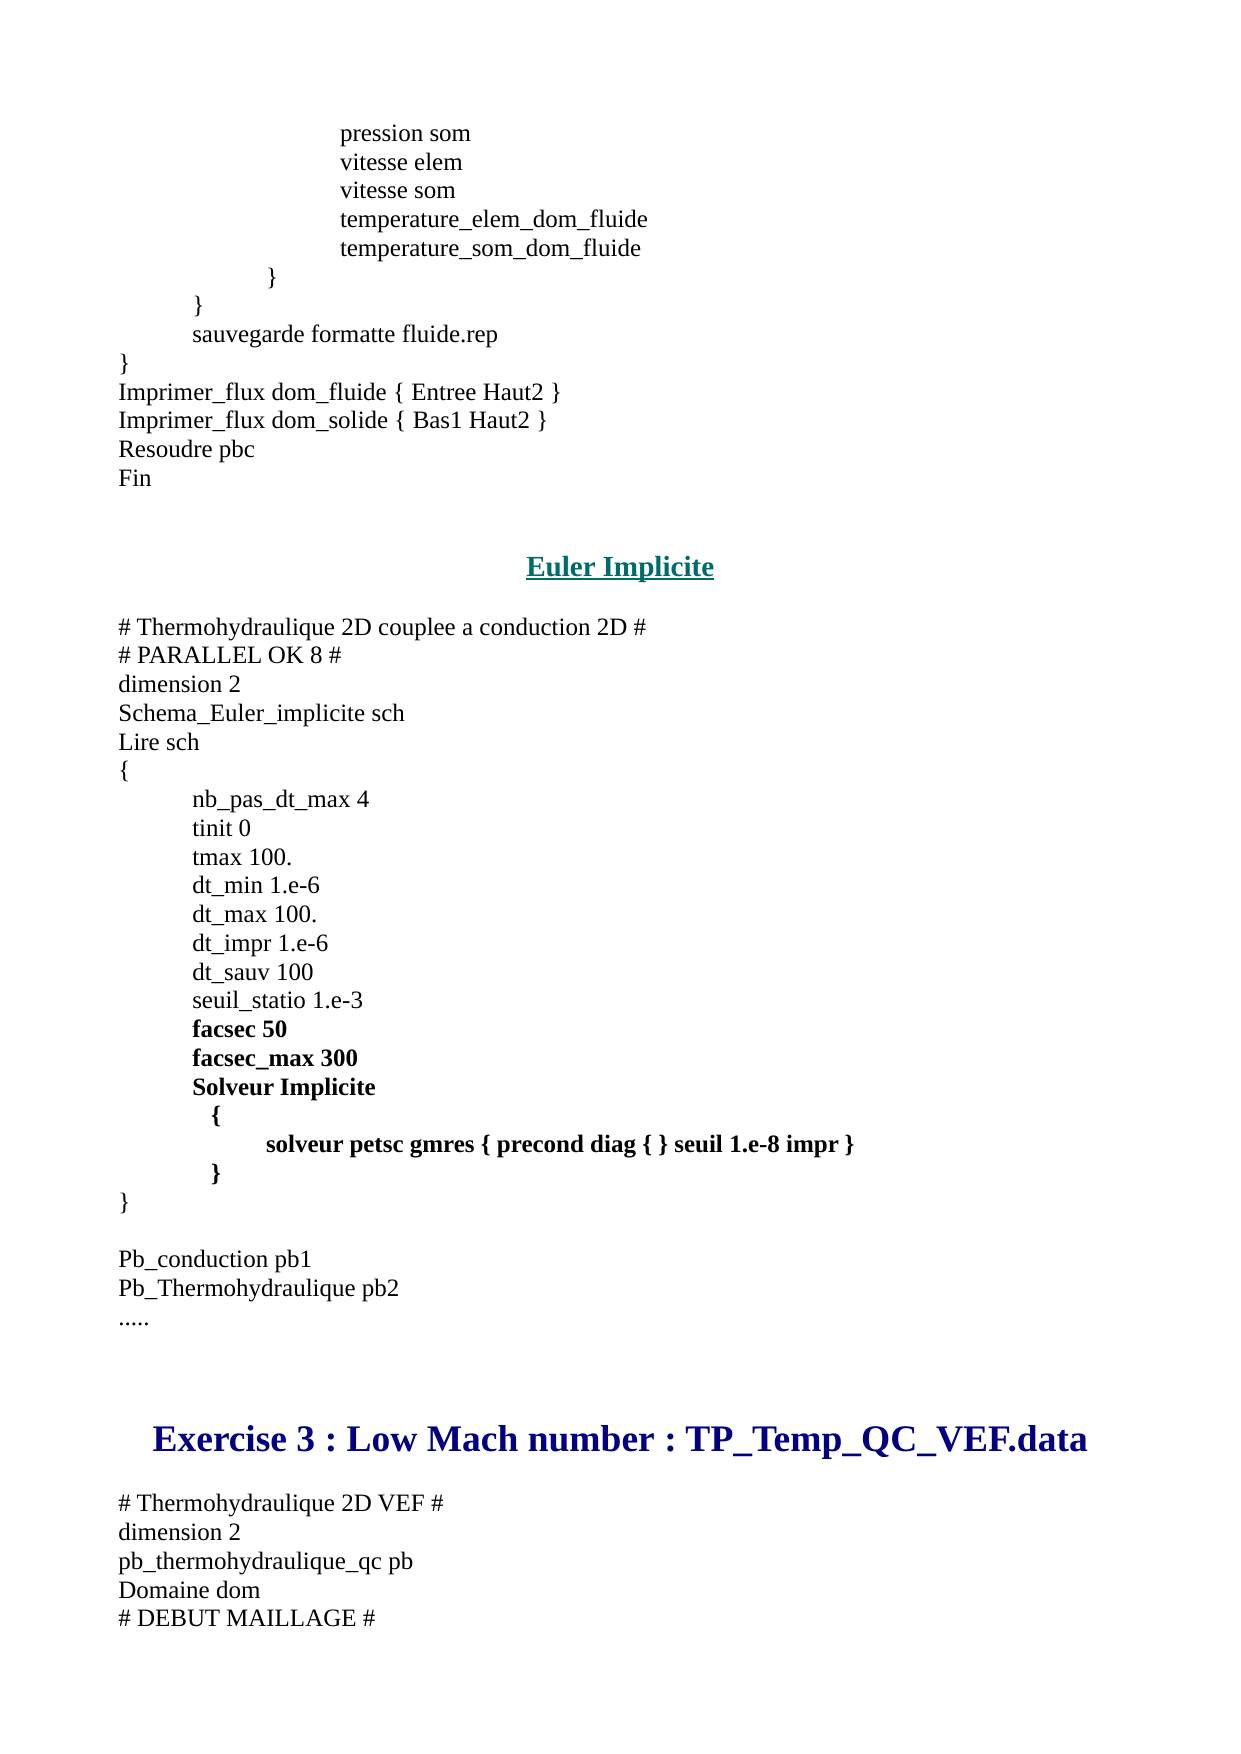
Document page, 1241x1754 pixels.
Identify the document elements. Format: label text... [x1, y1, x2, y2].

text } [118, 291, 1122, 319]
text Resoudre pbc [118, 434, 1122, 463]
text } [118, 1187, 1122, 1215]
text Solveur Implicite [118, 1072, 1122, 1100]
text Pb_conduction pb1 [118, 1244, 1122, 1273]
text Pb_Thermohydraulique pb2 [118, 1273, 1122, 1302]
text Euler Implicite [118, 549, 1122, 583]
text vitesse elem [118, 147, 1122, 176]
text ..... [118, 1302, 1122, 1330]
text seuil_statio 1.e-3 [118, 985, 1122, 1014]
text # Thermohydraulique 2D VEF # [118, 1488, 1122, 1517]
text { [118, 755, 1122, 784]
text # Thermohydraulique 2D couplee a conduction 2D # [118, 612, 1122, 640]
text Imprimer_flux dom_solide { Bas1 Haut2 } [118, 406, 1122, 434]
text } [118, 348, 1122, 377]
text Schema_Euler_implicite sch [118, 698, 1122, 727]
text tinit 0 [118, 813, 1122, 842]
text vitesse som [118, 176, 1122, 204]
text solveur petsc gmres { precond diag { } seuil 1.e-8 impr } [118, 1129, 1122, 1158]
text dt_sauv 100 [118, 957, 1122, 985]
text sauvegarde formatte fluide.rep [118, 319, 1122, 348]
text tmax 100. [118, 842, 1122, 870]
text } [118, 262, 1122, 291]
text dt_impr 1.e-6 [118, 928, 1122, 957]
text } [118, 1158, 1122, 1187]
text facsec 50 [118, 1014, 1122, 1043]
text Domaine dom [118, 1575, 1122, 1603]
text pression som [118, 118, 1122, 147]
text Imprimer_flux dom_fluide { Entree Haut2 } [118, 377, 1122, 406]
text Lire sch [118, 727, 1122, 755]
text temperature_elem_dom_fluide [118, 204, 1122, 233]
text dt_max 100. [118, 899, 1122, 928]
text dimension 2 [118, 669, 1122, 698]
text dimension 2 [118, 1517, 1122, 1546]
text nb_pas_dt_max 4 [118, 784, 1122, 813]
text Exercise 3 : Low Mach number : TP_Temp_QC_VEF.data [118, 1417, 1122, 1460]
text # DEBUT MAILLAGE # [118, 1603, 1122, 1632]
text facsec_max 300 [118, 1043, 1122, 1072]
text Fin [118, 463, 1122, 492]
text # PARALLEL OK 8 # [118, 640, 1122, 669]
text { [118, 1100, 1122, 1129]
text temperature_som_dom_fluide [118, 233, 1122, 262]
text pb_thermohydraulique_qc pb [118, 1546, 1122, 1575]
text dt_min 1.e-6 [118, 870, 1122, 899]
